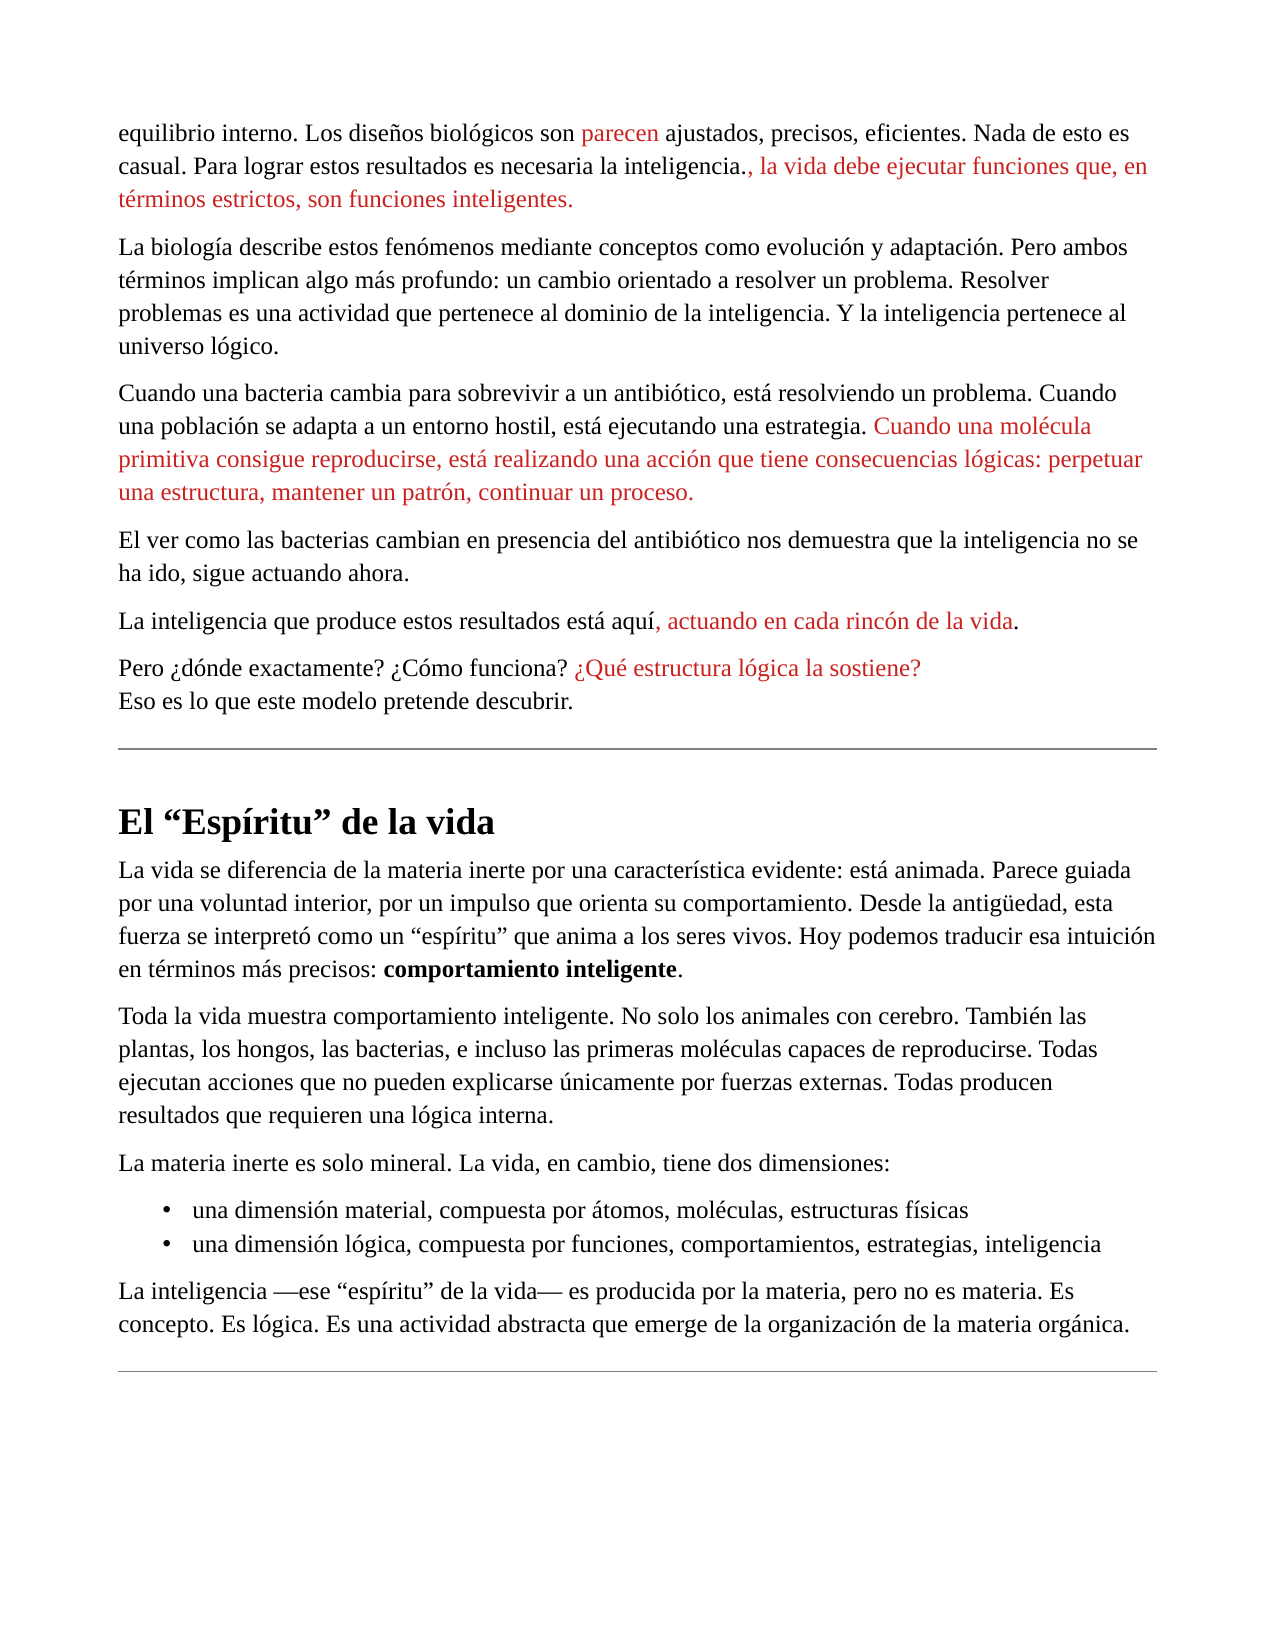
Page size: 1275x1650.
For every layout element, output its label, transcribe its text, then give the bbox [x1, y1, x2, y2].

text La materia inerte es solo mineral. La vida, en cambio, tiene dos dimensiones: [118, 1148, 1157, 1177]
text La inteligencia —ese “espíritu” de la vida— es producida por la materia, pero no es materia. Es concepto. Es lógica. Es una actividad abstracta que emerge de la organización de la materia orgánica. [118, 1276, 1157, 1338]
list una dimensión lógica, compuesta por funciones, comportamientos, estrategias, inteligencia [162, 1229, 1157, 1257]
subtitle El “Espíritu” de la vida [118, 799, 1157, 842]
text La inteligencia que produce estos resultados está aquí, actuando en cada rincón de la vida. [118, 606, 1157, 634]
list una dimensión material, compuesta por átomos, moléculas, estructuras físicas [162, 1196, 1157, 1224]
text Toda la vida muestra comportamiento inteligente. No solo los animales con cerebro. También las plantas, los hongos, las bacterias, e incluso las primeras moléculas capaces de reproducirse. Todas ejecutan acciones que no pueden explicarse únicamente por fuerzas externas. Todas producen resultados que requieren una lógica interna. [118, 1001, 1157, 1129]
text Pero ¿dónde exactamente? ¿Cómo funciona? ¿Qué estructura lógica la sostiene? Eso es lo que este modelo pretende descubrir. [118, 653, 1157, 715]
text Cuando una bacteria cambia para sobrevivir a un antibiótico, está resolviendo un problema. Cuando una población se adapta a un entorno hostil, está ejecutando una estrategia. Cuando una molécula primitiva consigue reproducirse, está realizando una acción que tiene consecuencias lógicas: perpetuar una estructura, mantener un patrón, continuar un proceso. [118, 378, 1157, 506]
text La biología describe estos fenómenos mediante conceptos como evolución y adaptación. Pero ambos términos implican algo más profundo: un cambio orientado a resolver un problema. Resolver problemas es una actividad que pertenece al dominio de la inteligencia. Y la inteligencia pertenece al universo lógico. [118, 232, 1157, 359]
text El ver como las bacterias cambian en presencia del antibiótico nos demuestra que la inteligencia no se ha ido, sigue actuando ahora. [118, 525, 1157, 587]
text equilibrio interno. Los diseños biológicos son parecen ajustados, precisos, eficientes. Nada de esto es casual. Para lograr estos resultados es necesaria la inteligencia., la vida debe ejecutar funciones que, en términos estrictos, son funciones inteligentes. [118, 118, 1157, 213]
text La vida se diferencia de la materia inerte por una característica evidente: está animada. Parece guiada por una voluntad interior, por un impulso que orienta su comportamiento. Desde la antigüedad, esta fuerza se interpretó como un “espíritu” que anima a los seres vivos. Hoy podemos traducir esa intuición en términos más precisos: comportamiento inteligente. [118, 855, 1157, 982]
